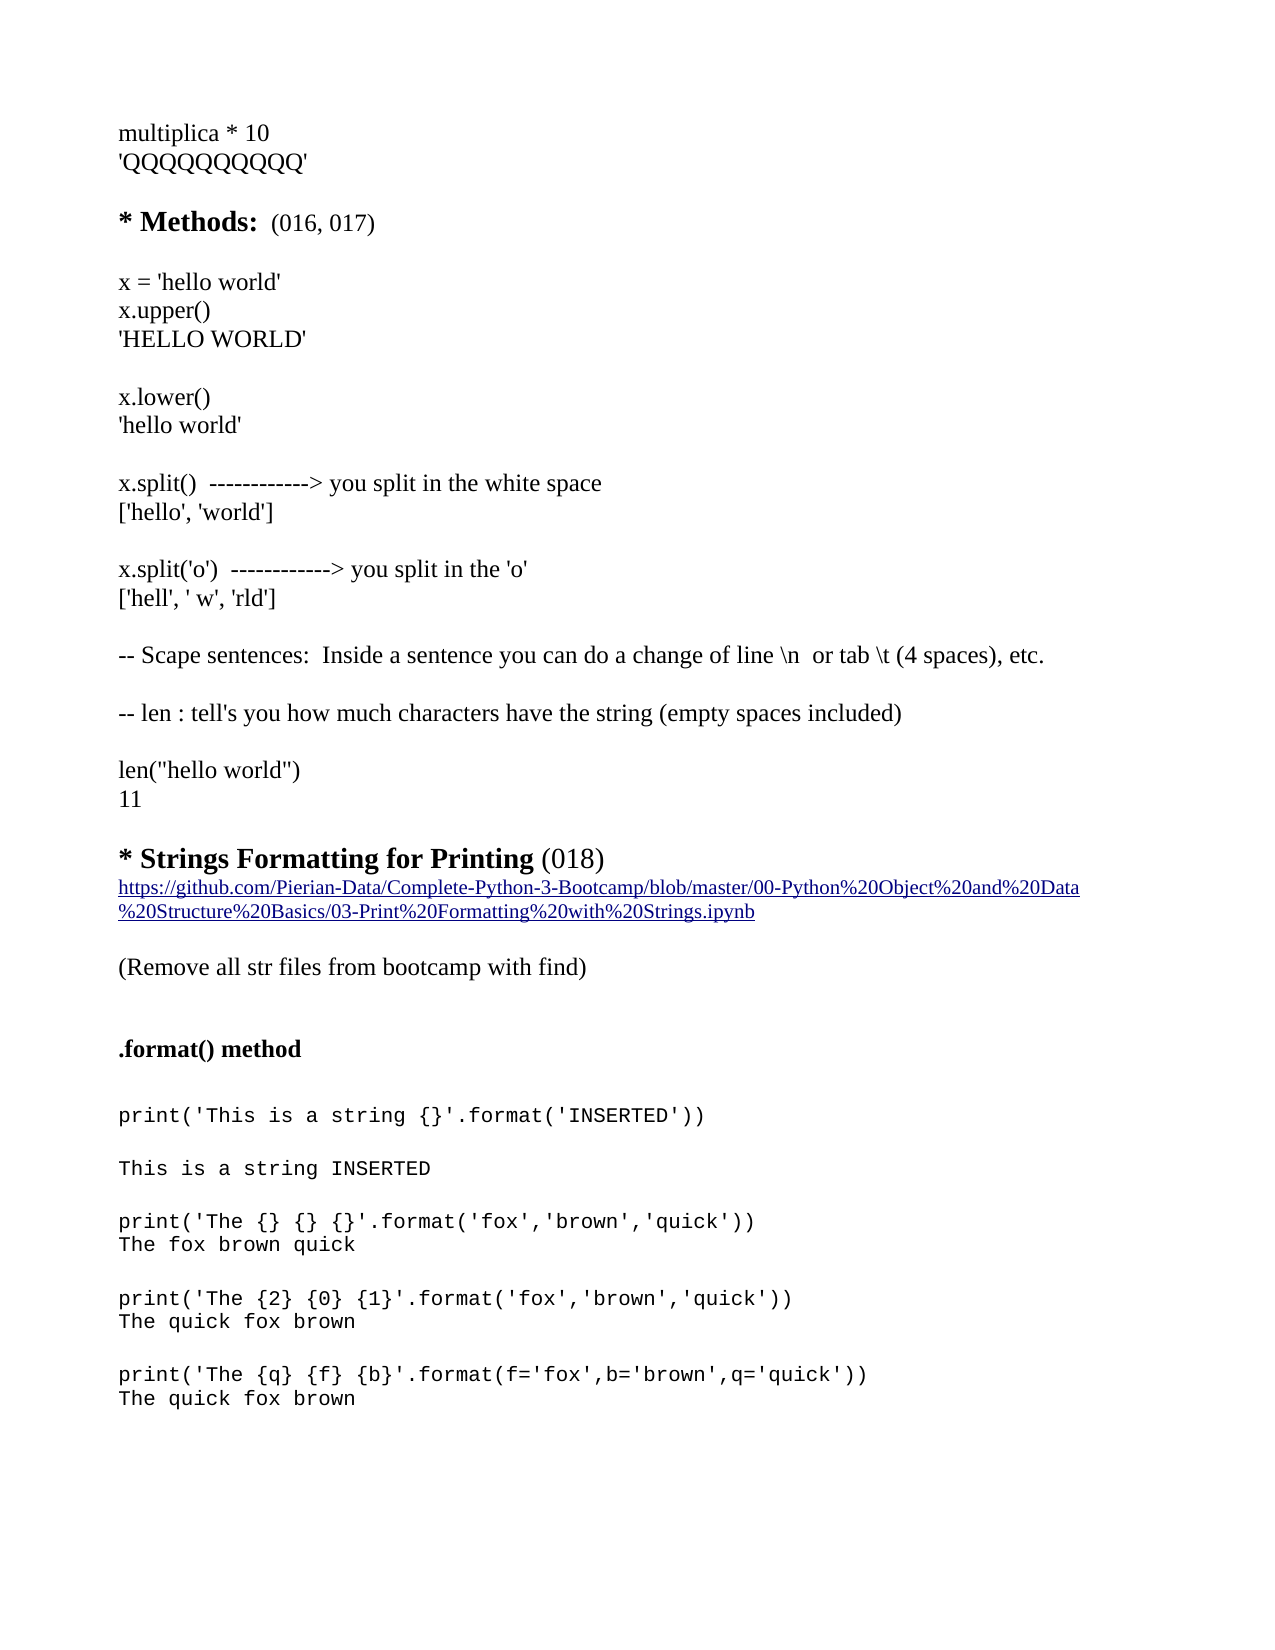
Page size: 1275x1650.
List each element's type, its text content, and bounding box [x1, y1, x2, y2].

text https://github.com/Pierian-Data/Complete-Python-3-Bootcamp/blob/master/00-Python%20Object%20and%20Data%20Structure%20Basics/03-Print%20Formatting%20with%20Strings.ipynb [118, 875, 1157, 923]
text multiplica * 10 'QQQQQQQQQQ' [118, 118, 1157, 176]
subtitle .format() method [118, 1034, 1157, 1063]
text The quick fox brown [118, 1311, 1157, 1335]
text * Strings Formatting for Printing (018) [118, 842, 1157, 875]
text print('The {2} {0} {1}'.format('fox','brown','quick')) [118, 1288, 1157, 1311]
text x = 'hello world' x.upper() 'HELLO WORLD' x.lower() 'hello world' x.split() ------------> you split in the white space ['hello', 'world'] x.split('o') ------------> you split in the 'o' ['hell', ' w', 'rld'] -- Scape sentences: Inside a sentence you can do a change of line \n or tab \t (4 spaces), etc. -- len : tell's you how much characters have the string (empty spaces included) len("hello world") 11 [118, 267, 1157, 813]
text print('The {q} {f} {b}'.format(f='fox',b='brown',q='quick')) [118, 1364, 1157, 1388]
text * Methods: (016, 017) [118, 204, 1157, 238]
text print('This is a string {}'.format('INSERTED')) [118, 1104, 1157, 1128]
text The fox brown quick [118, 1234, 1157, 1258]
text (Remove all str files from bootcamp with find) [118, 952, 1157, 981]
text print('The {} {} {}'.format('fox','brown','quick')) [118, 1211, 1157, 1234]
text This is a string INSERTED [118, 1158, 1157, 1181]
text The quick fox brown [118, 1388, 1157, 1412]
